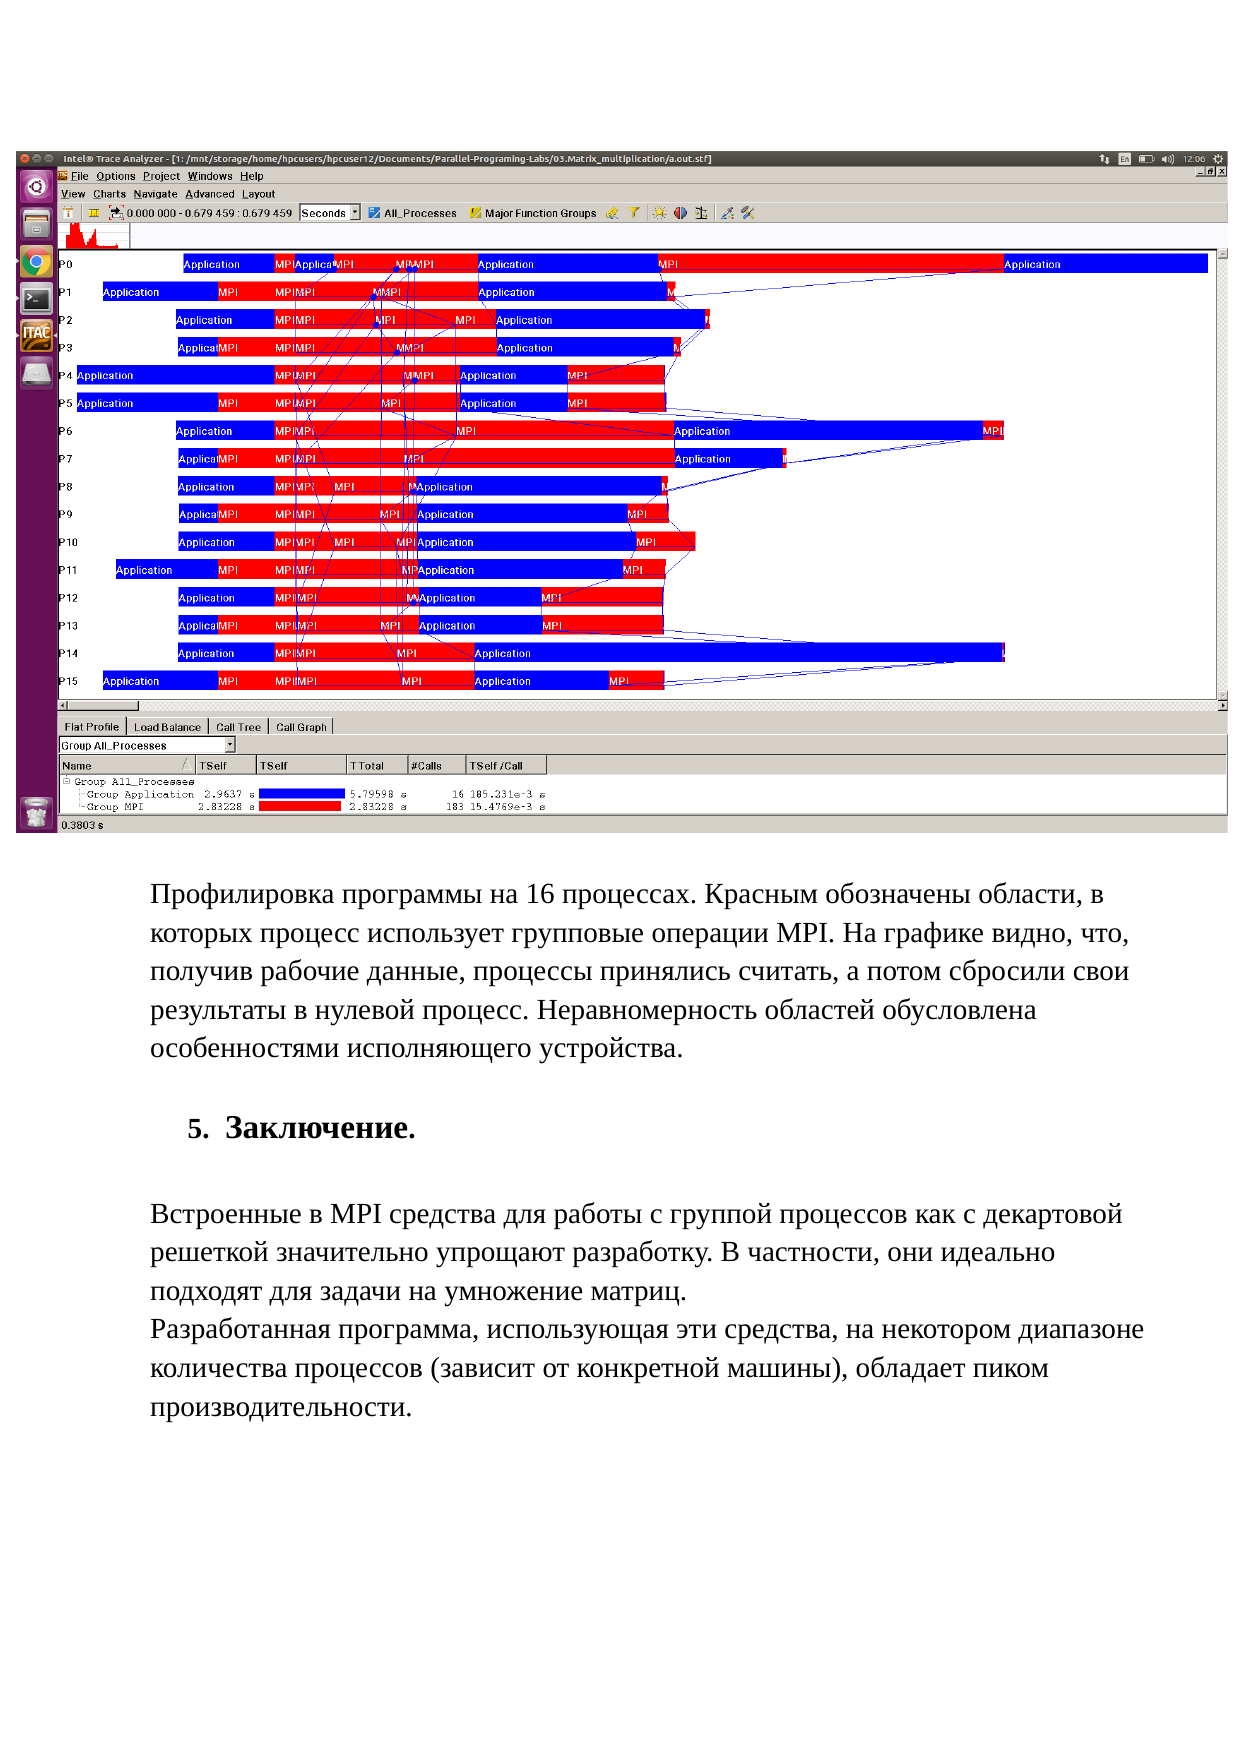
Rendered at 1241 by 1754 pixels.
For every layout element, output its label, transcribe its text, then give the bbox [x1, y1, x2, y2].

text Профилировка программы на 16 процессах. Красным обозначены области, в которых процесс использует групповые операции MPI. На графике видно, что, получив рабочие данные, процессы принялись считать, а потом сбросили свои результаты в нулевой процесс. Неравномерность областей обусловлена особенностями исполняющего устройства. [150, 876, 1168, 1064]
list Разработанная программа, использующая эти средства, на некотором диапазоне количества процессов (зависит от конкретной машины), обладает пиком производительности. [150, 1312, 1168, 1422]
list Заключение. [187, 1108, 1168, 1146]
list Встроенные в MPI средства для работы с группой процессов как с декартовой решеткой значительно упрощают разработку. В частности, они идеально подходят для задачи на умножение матриц. [150, 1196, 1168, 1307]
picture [16, 151, 1228, 833]
